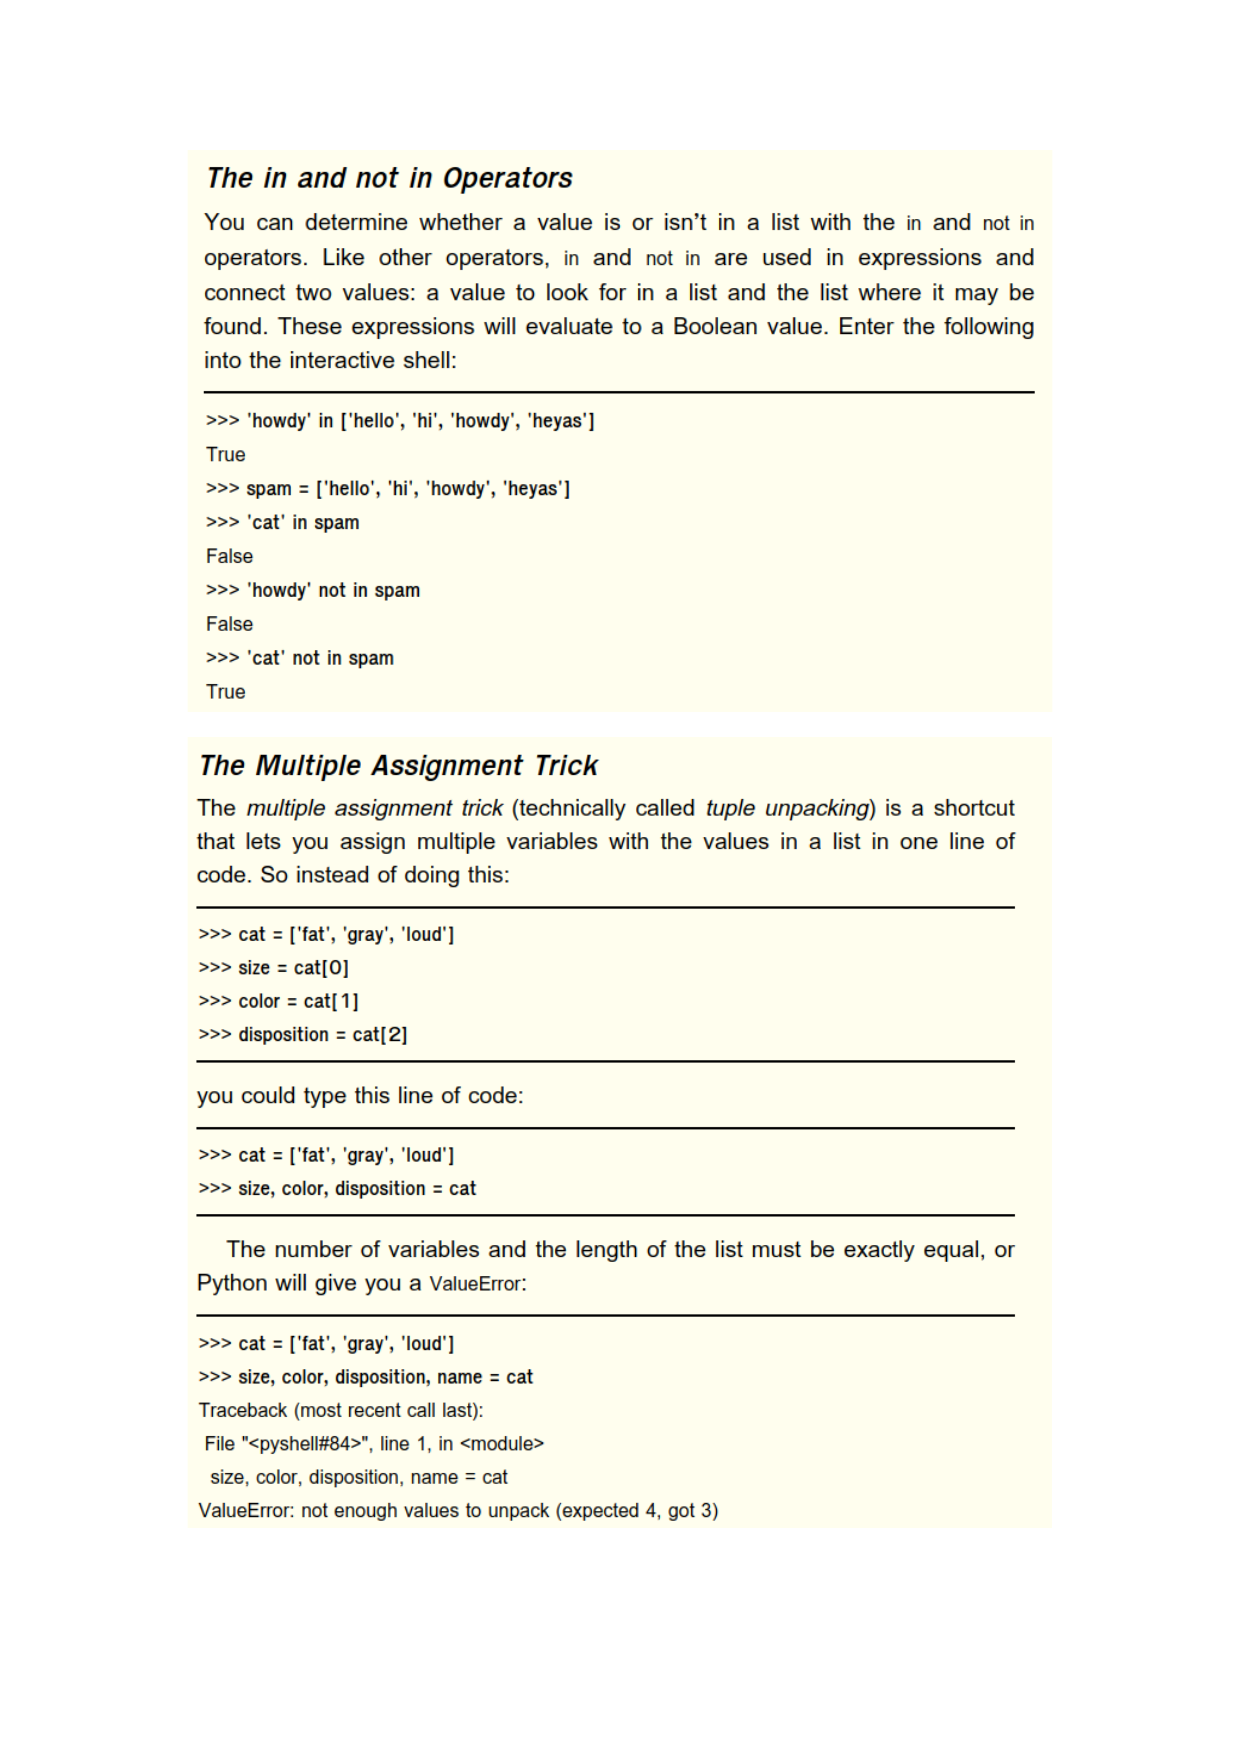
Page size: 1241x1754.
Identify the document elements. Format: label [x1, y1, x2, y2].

picture [187, 737, 1052, 1528]
picture [187, 150, 1053, 712]
